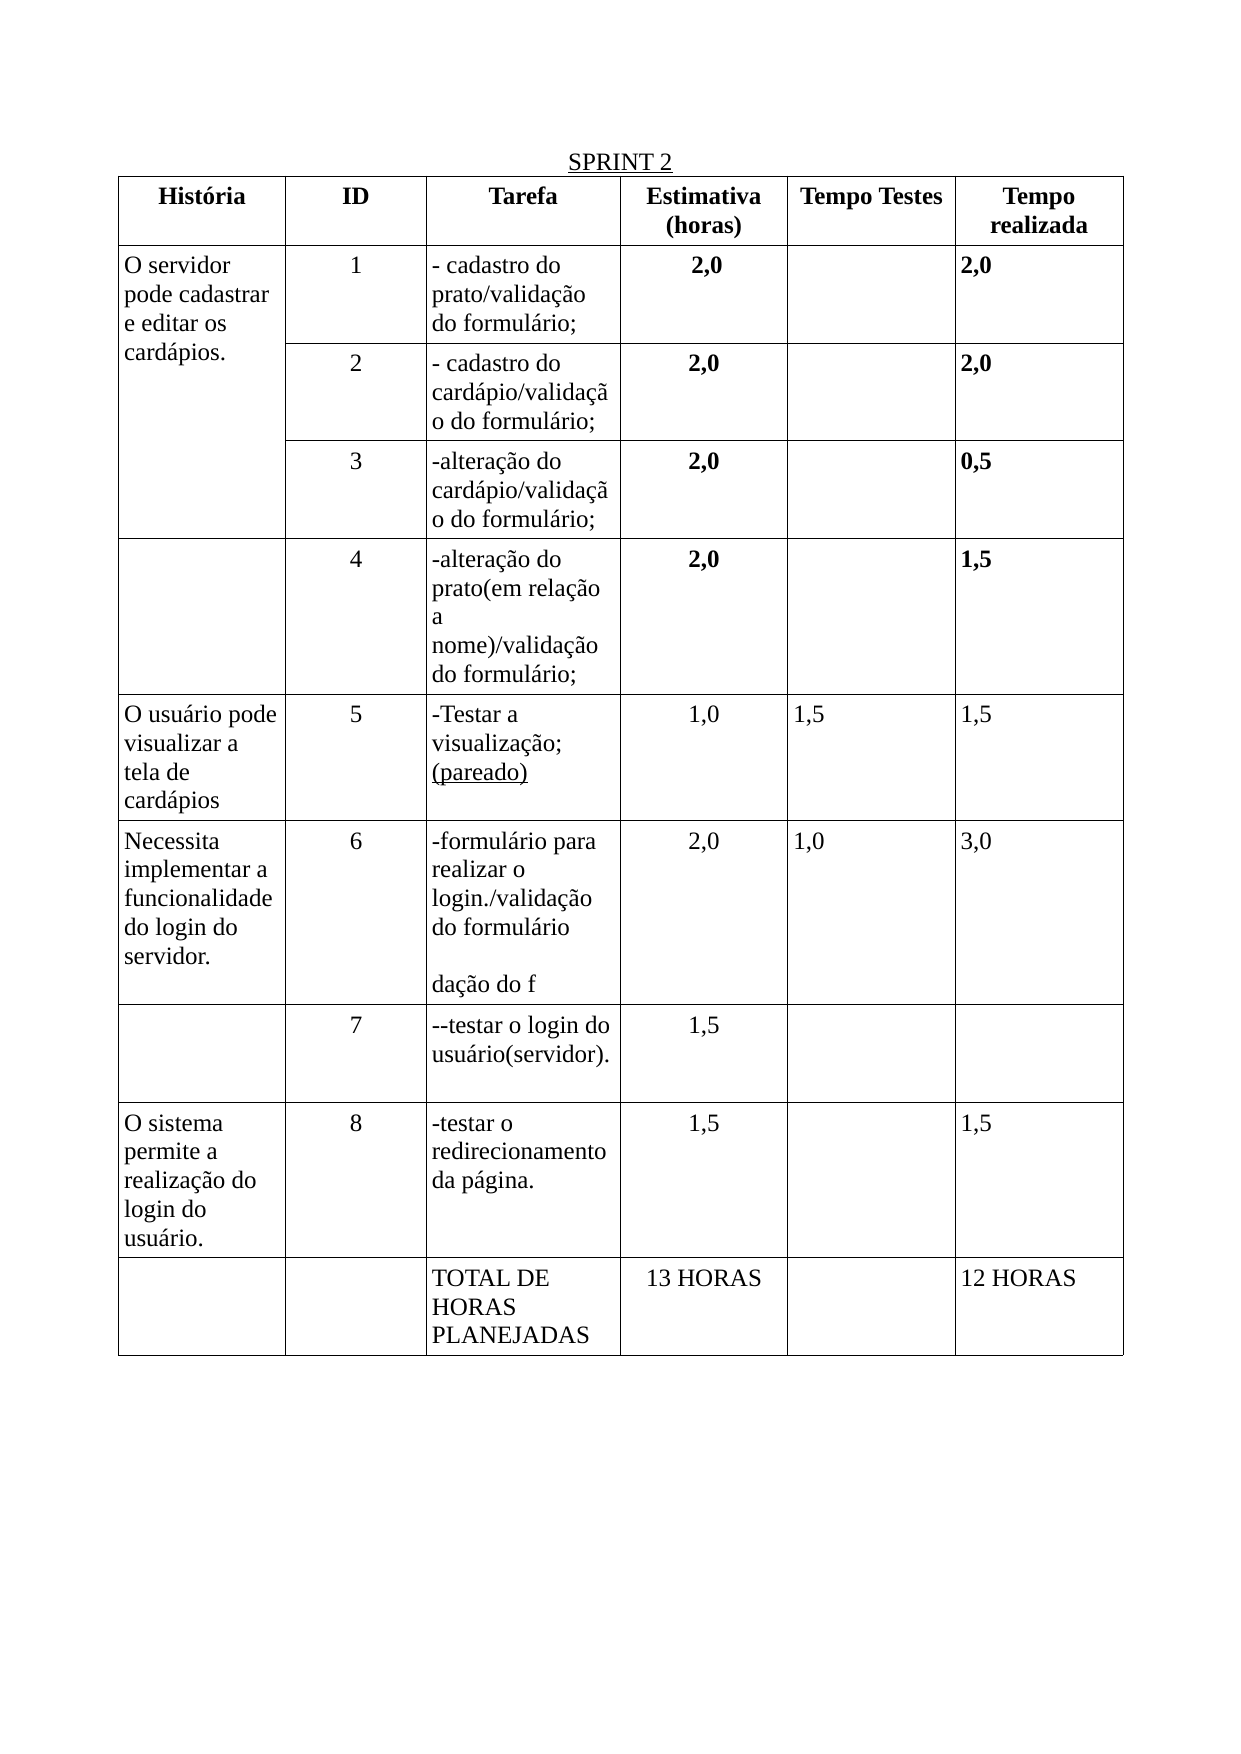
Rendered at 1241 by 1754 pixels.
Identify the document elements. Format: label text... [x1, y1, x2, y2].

table_header ID [286, 177, 426, 245]
table_cell - cadastro do prato/validação do formulário; [427, 246, 620, 342]
table_cell 1,5 [956, 1103, 1123, 1257]
table_cell 2,0 [621, 539, 787, 693]
table_cell -alteração do prato(em relação a nome)/validação do formulário; [427, 539, 620, 693]
table_cell 2,0 [621, 821, 787, 1004]
table_cell 1 [286, 246, 426, 342]
table_cell -testar o redirecionamento da página. [427, 1103, 620, 1257]
table_cell [119, 539, 285, 693]
table_cell 2,0 [621, 246, 787, 342]
table_cell [788, 246, 955, 342]
table_cell [788, 344, 955, 440]
table_header Tempo Testes [788, 177, 955, 245]
table_cell 1,5 [956, 539, 1123, 693]
table_cell O servidor pode cadastrar e editar os cardápios. [119, 246, 285, 538]
table_cell 8 [286, 1103, 426, 1257]
table_header História [119, 177, 285, 245]
table_cell -Testar a visualização; (pareado) [427, 695, 620, 820]
table_cell 1,0 [788, 821, 955, 1004]
table_cell - cadastro do cardápio/validação do formulário; [427, 344, 620, 440]
table_cell [119, 1258, 285, 1355]
table_header Tempo realizada [956, 177, 1123, 245]
table_cell 13 HORAS [621, 1258, 787, 1355]
table_cell 6 [286, 821, 426, 1004]
table_cell [788, 1005, 955, 1102]
table_cell [788, 1258, 955, 1355]
table_cell 3 [286, 441, 426, 538]
table_header Tarefa [427, 177, 620, 245]
table_cell [286, 1258, 426, 1355]
table_cell 12 HORAS [956, 1258, 1123, 1355]
table_cell [788, 539, 955, 693]
table_cell [956, 1005, 1123, 1102]
table_cell -alteração do cardápio/validação do formulário; [427, 441, 620, 538]
table_cell 1,5 [788, 695, 955, 820]
table_cell 3,0 [956, 821, 1123, 1004]
table_cell 1,5 [621, 1005, 787, 1102]
table_cell 7 [286, 1005, 426, 1102]
table_cell 2 [286, 344, 426, 440]
table_cell 1,5 [621, 1103, 787, 1257]
table_cell TOTAL DE HORAS PLANEJADAS [427, 1258, 620, 1355]
table_cell Necessita implementar a funcionalidade do login do servidor. [119, 821, 285, 1004]
table_cell 2,0 [621, 344, 787, 440]
table_cell 5 [286, 695, 426, 820]
table_cell 1,5 [956, 695, 1123, 820]
table_cell 4 [286, 539, 426, 693]
table_cell --testar o login do usuário(servidor). [427, 1005, 620, 1102]
table_cell [788, 441, 955, 538]
table_cell 2,0 [621, 441, 787, 538]
table_cell [788, 1103, 955, 1257]
table_cell 0,5 [956, 441, 1123, 538]
table_header Estimativa (horas) [621, 177, 787, 245]
table_cell 2,0 [956, 246, 1123, 342]
table_cell 1,0 [621, 695, 787, 820]
table_cell O sistema permite a realização do login do usuário. [119, 1103, 285, 1257]
table_cell 2,0 [956, 344, 1123, 440]
table_cell O usuário pode visualizar a tela de cardápios [119, 695, 285, 820]
table_cell -formulário para realizar o login./validação do formulário dação do f [427, 821, 620, 1004]
table_cell [119, 1005, 285, 1102]
text SPRINT 2 [118, 147, 1122, 176]
